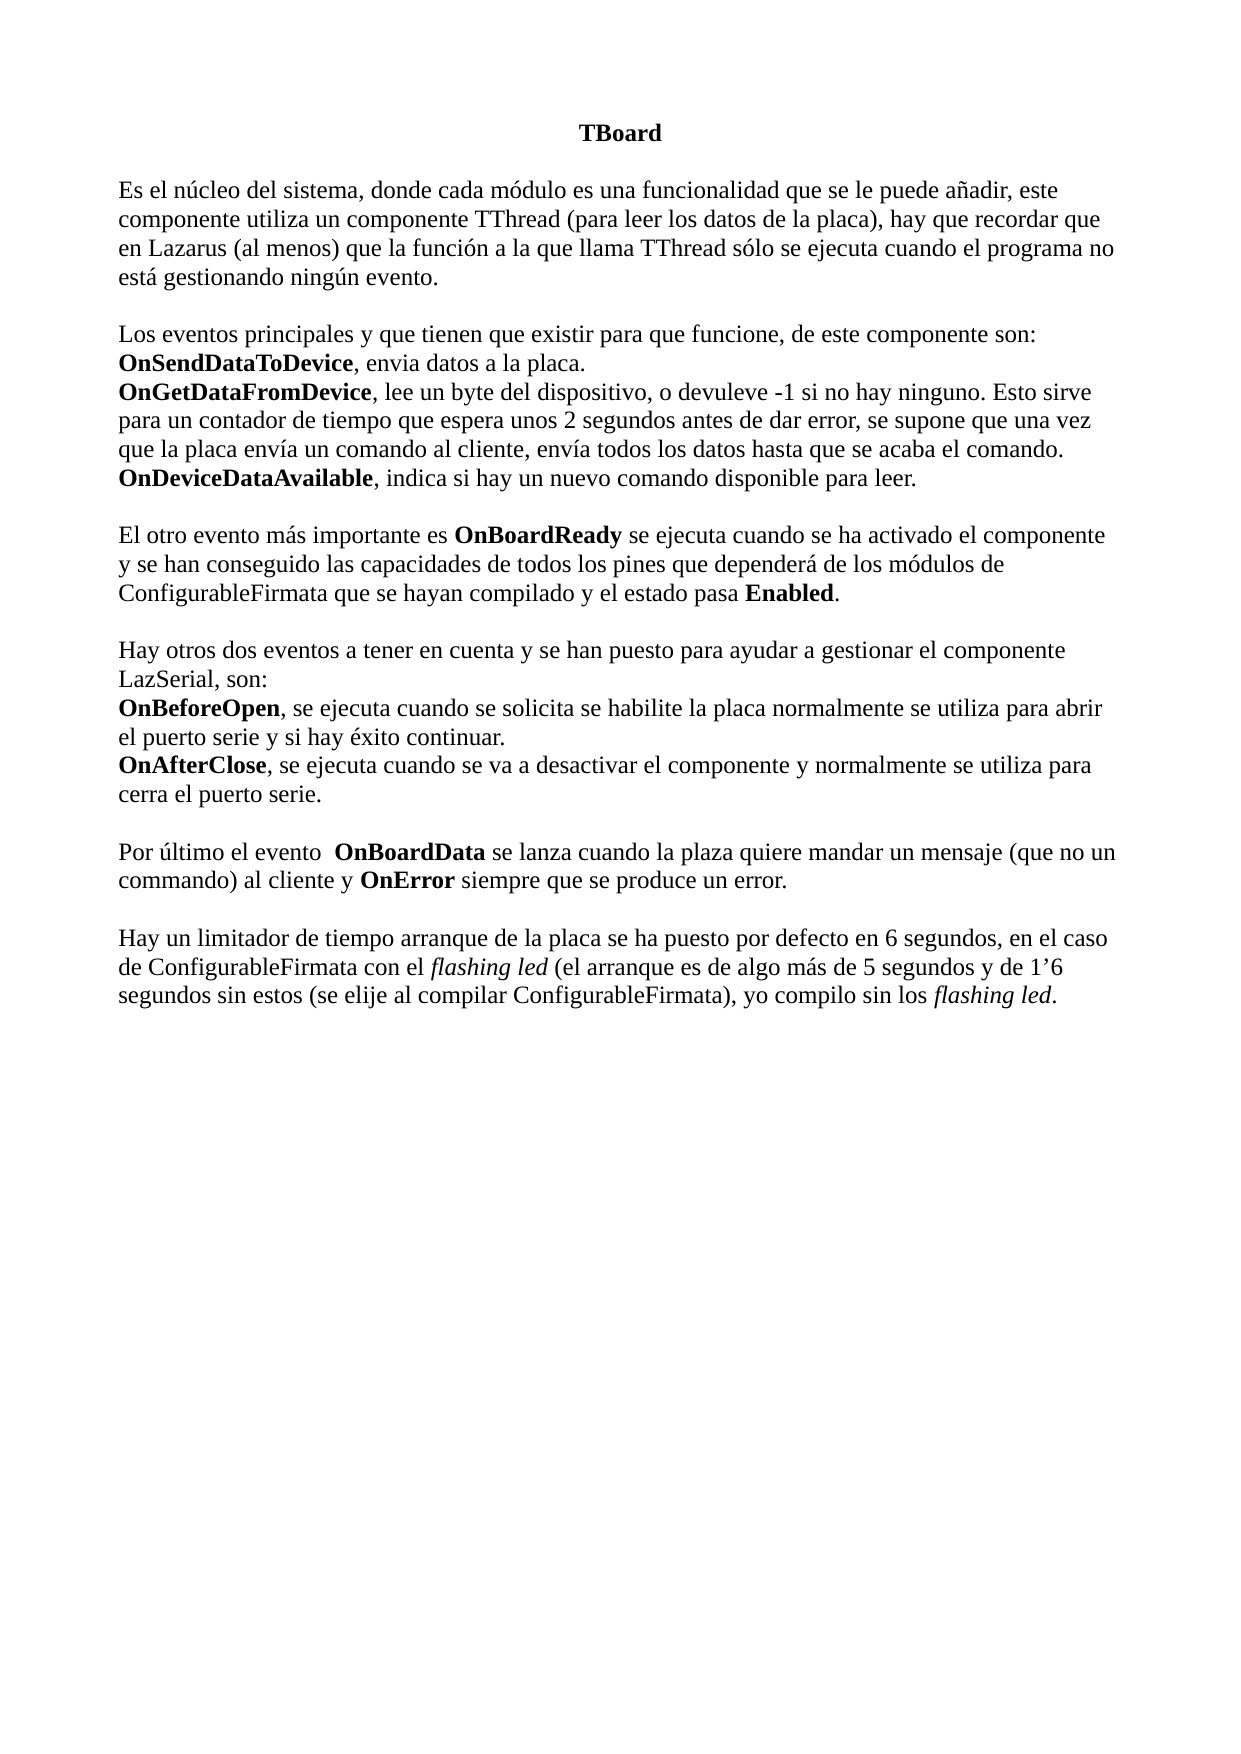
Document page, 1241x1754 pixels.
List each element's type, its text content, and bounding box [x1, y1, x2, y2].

text OnDeviceDataAvailable, indica si hay un nuevo comando disponible para leer. [118, 463, 1122, 492]
text TBoard [118, 118, 1122, 147]
text OnSendDataToDevice, envia datos a la placa. [118, 348, 1122, 377]
text Es el núcleo del sistema, donde cada módulo es una funcionalidad que se le puede añadir, este componente utiliza un componente TThread (para leer los datos de la placa), hay que recordar que en Lazarus (al menos) que la función a la que llama TThread sólo se ejecuta cuando el programa no está gestionando ningún evento. [118, 176, 1122, 291]
text OnBeforeOpen, se ejecuta cuando se solicita se habilite la placa normalmente se utiliza para abrir el puerto serie y si hay éxito continuar. [118, 693, 1122, 751]
text El otro evento más importante es OnBoardReady se ejecuta cuando se ha activado el componente y se han conseguido las capacidades de todos los pines que dependerá de los módulos de ConfigurableFirmata que se hayan compilado y el estado pasa Enabled. [118, 521, 1122, 607]
text OnAfterClose, se ejecuta cuando se va a desactivar el componente y normalmente se utiliza para cerra el puerto serie. [118, 751, 1122, 808]
text Hay un limitador de tiempo arranque de la placa se ha puesto por defecto en 6 segundos, en el caso de ConfigurableFirmata con el flashing led (el arranque es de algo más de 5 segundos y de 1’6 segundos sin estos (se elije al compilar ConfigurableFirmata), yo compilo sin los flashing led. [118, 923, 1122, 1009]
text Por último el evento OnBoardData se lanza cuando la plaza quiere mandar un mensaje (que no un commando) al cliente y OnError siempre que se produce un error. [118, 837, 1122, 894]
text OnGetDataFromDevice, lee un byte del dispositivo, o devuleve -1 si no hay ninguno. Esto sirve para un contador de tiempo que espera unos 2 segundos antes de dar error, se supone que una vez que la placa envía un comando al cliente, envía todos los datos hasta que se acaba el comando. [118, 377, 1122, 463]
text Hay otros dos eventos a tener en cuenta y se han puesto para ayudar a gestionar el componente LazSerial, son: [118, 636, 1122, 693]
text Los eventos principales y que tienen que existir para que funcione, de este componente son: [118, 319, 1122, 348]
